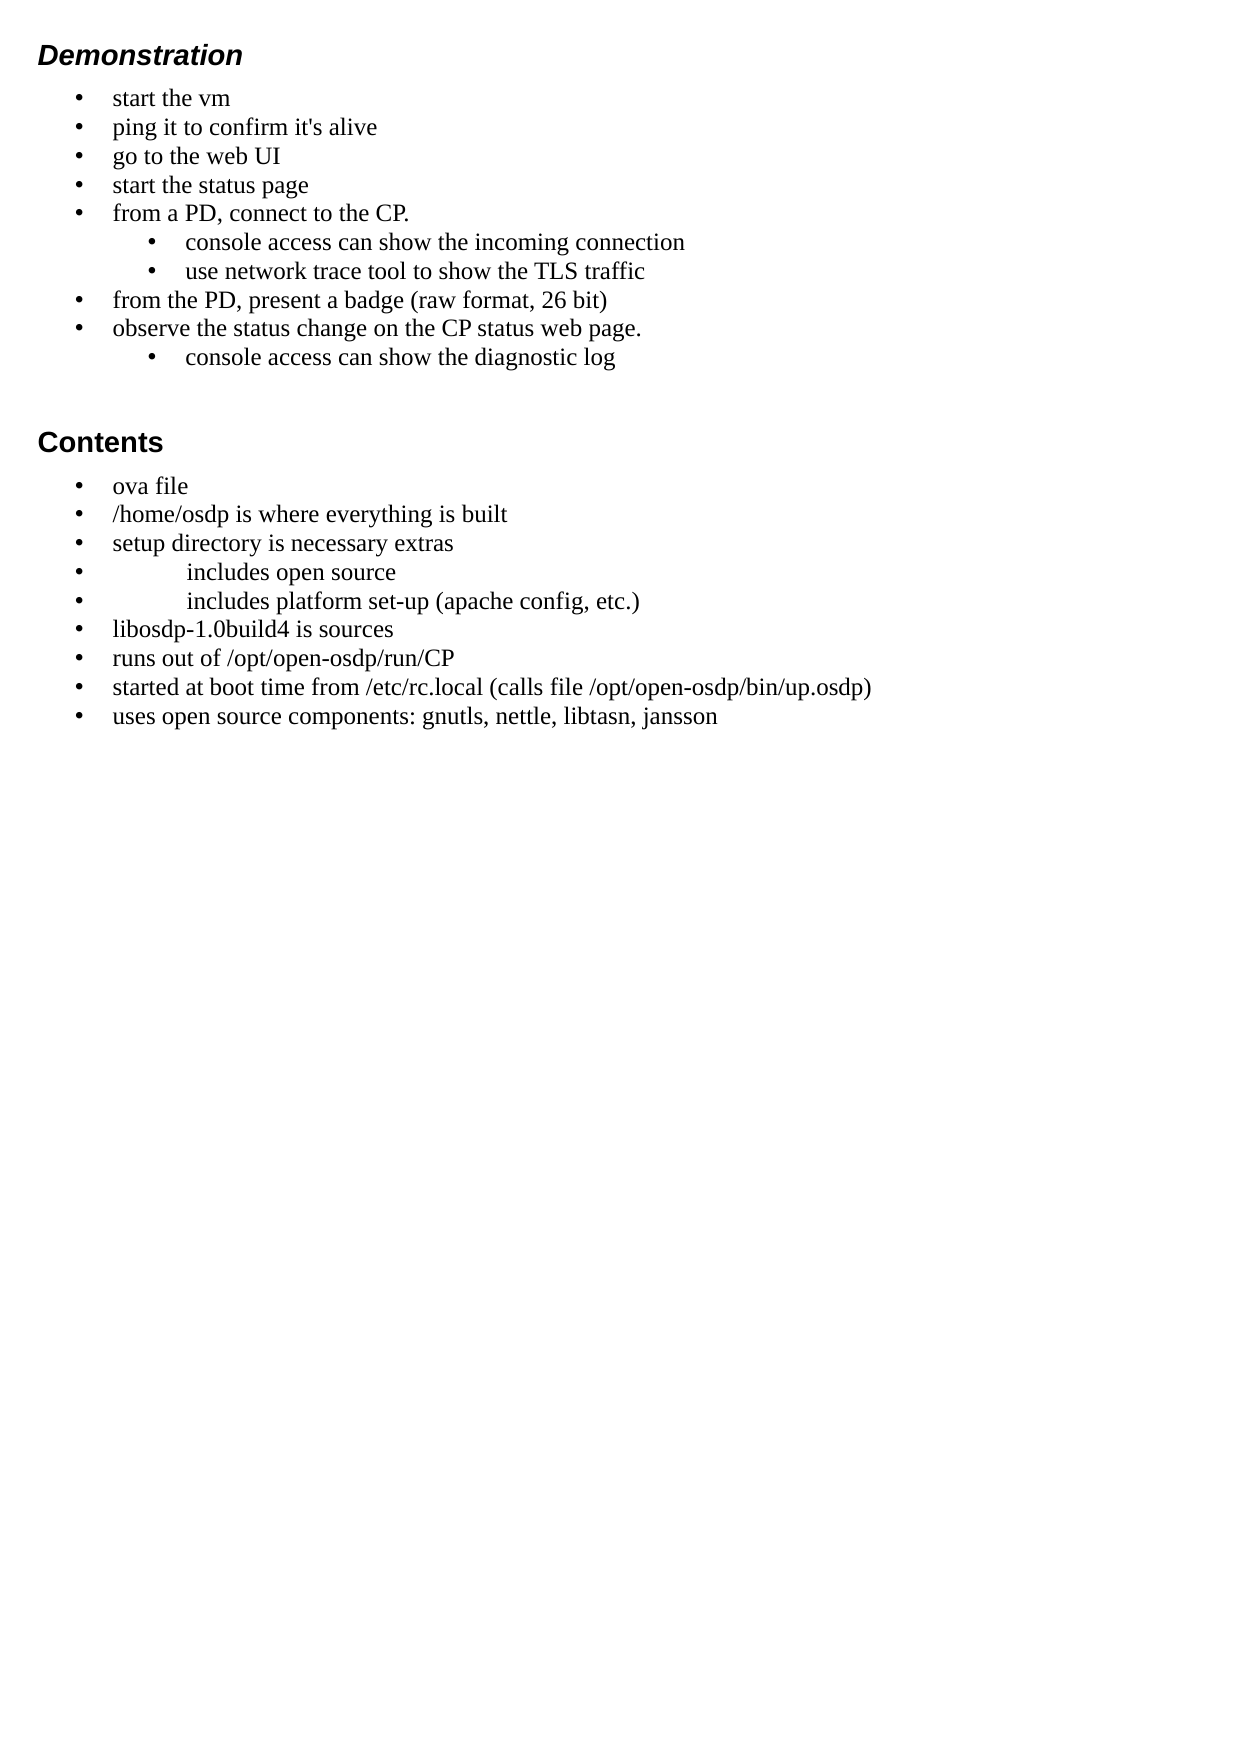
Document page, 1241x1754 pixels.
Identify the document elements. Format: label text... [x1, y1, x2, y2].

list go to the web UI [75, 141, 1203, 170]
list console access can show the incoming connection [148, 227, 1203, 256]
list uses open source components: gnutls, nettle, libtasn, jansson [75, 701, 1203, 729]
list observe the status change on the CP status web page. [75, 313, 1203, 342]
subtitle Contents [37, 425, 1203, 458]
list start the status page [75, 170, 1203, 198]
list setup directory is necessary extras [75, 528, 1203, 557]
list from the PD, present a badge (raw format, 26 bit) [75, 285, 1203, 313]
list includes platform set-up (apache config, etc.) [75, 586, 1203, 614]
list ping it to confirm it's alive [75, 112, 1203, 141]
list runs out of /opt/open-osdp/run/CP [75, 643, 1203, 672]
list includes open source [75, 557, 1203, 586]
subtitle Demonstration [37, 37, 1203, 71]
list start the vm [75, 83, 1203, 112]
list ova file [75, 471, 1203, 499]
list /home/osdp is where everything is built [75, 499, 1203, 528]
list use network trace tool to show the TLS traffic [148, 256, 1203, 285]
list from a PD, connect to the CP. [75, 198, 1203, 227]
list console access can show the diagnostic log [148, 342, 1203, 371]
list libosdp-1.0build4 is sources [75, 614, 1203, 643]
list started at boot time from /etc/rc.local (calls file /opt/open-osdp/bin/up.osdp) [75, 672, 1203, 701]
